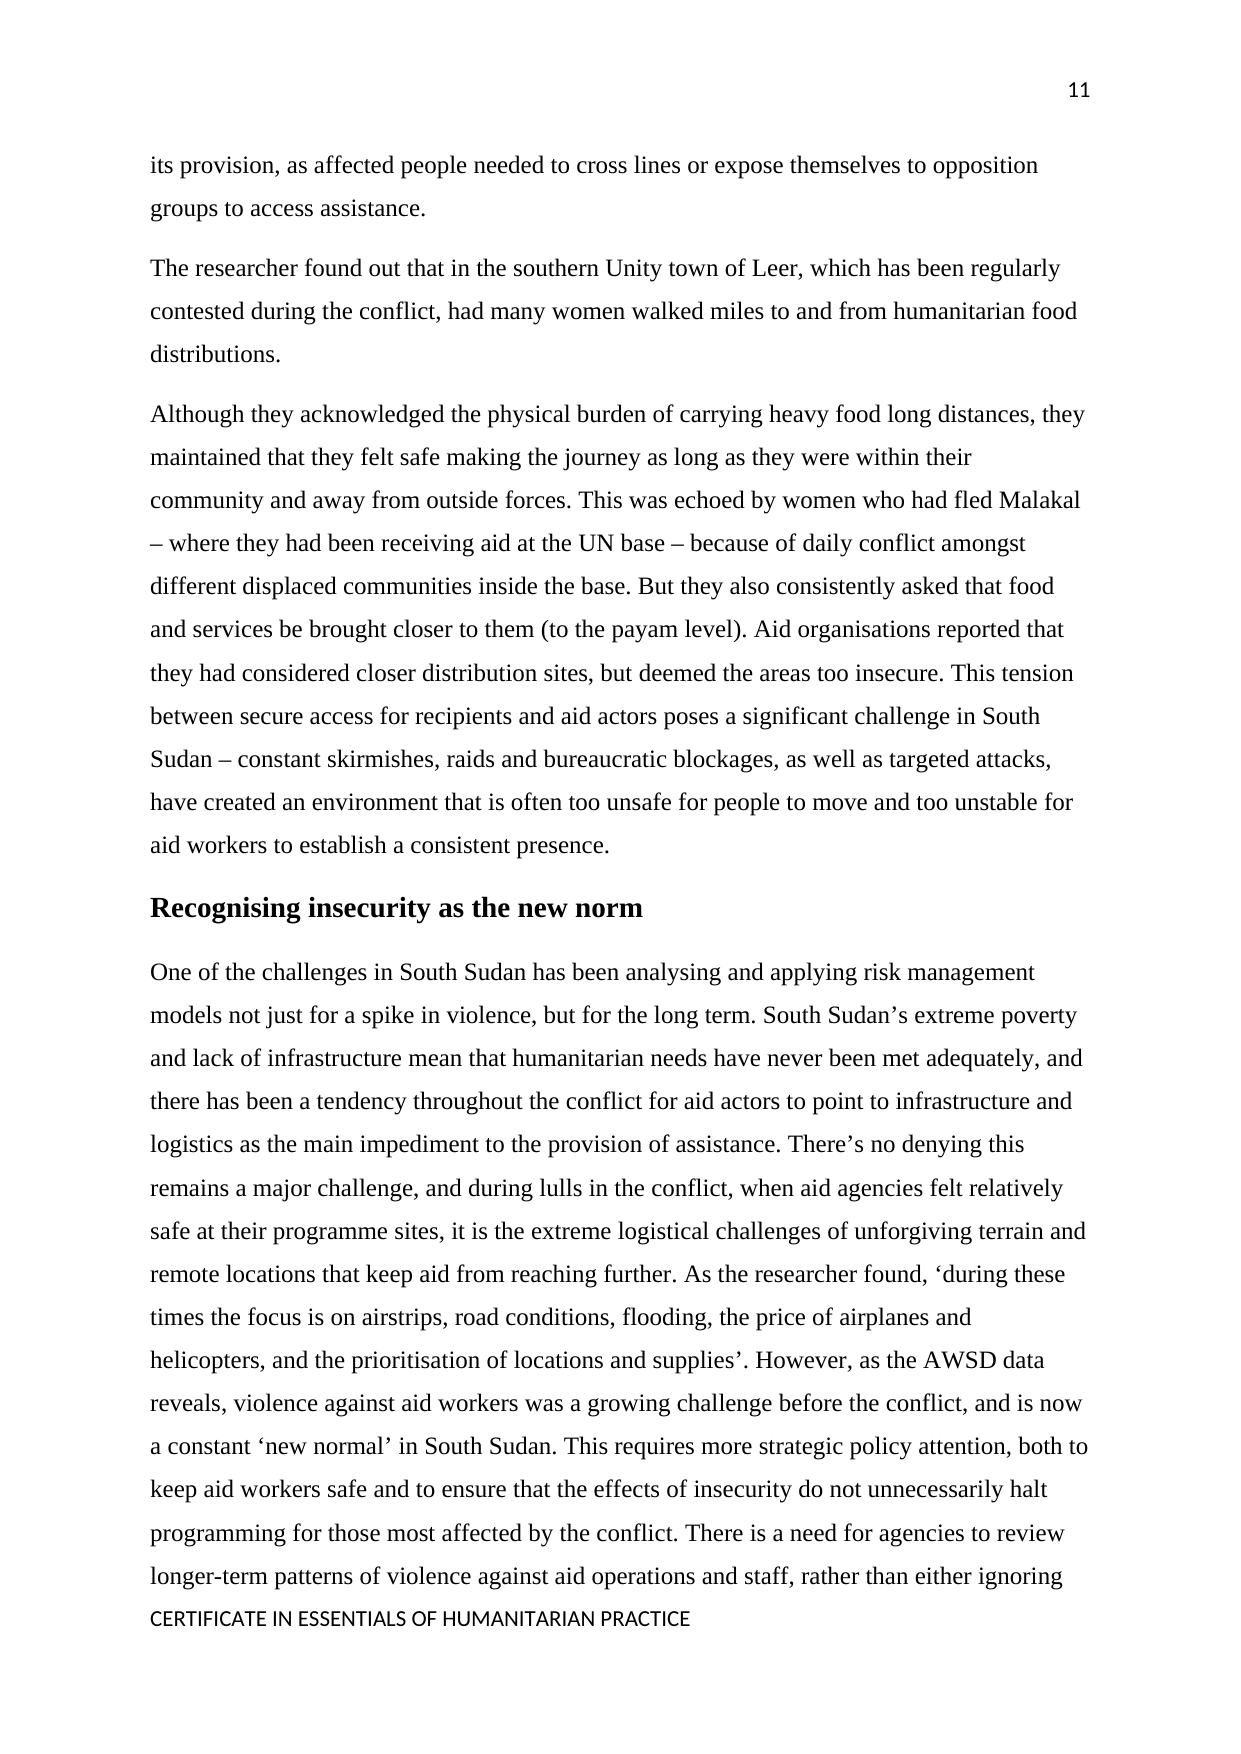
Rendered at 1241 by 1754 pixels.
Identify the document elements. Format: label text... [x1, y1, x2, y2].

text Although they acknowledged the physical burden of carrying heavy food long distances, they maintained that they felt safe making the journey as long as they were within their community and away from outside forces. This was echoed by women who had fled Malakal – where they had been receiving aid at the UN base – because of daily conflict amongst different displaced communities inside the base. But they also consistently asked that food and services be brought closer to them (to the payam level). Aid organisations reported that they had considered closer distribution sites, but deemed the areas too insecure. This tension between secure access for recipients and aid actors poses a significant challenge in South Sudan – constant skirmishes, raids and bureaucratic blockages, as well as targeted attacks, have created an environment that is often too unsafe for people to move and too unstable for aid workers to establish a consistent presence. [150, 399, 1090, 859]
text Recognising insecurity as the new norm [150, 890, 1090, 923]
text its provision, as affected people needed to cross lines or expose themselves to opposition groups to access assistance. [150, 150, 1090, 222]
text One of the challenges in South Sudan has been analysing and applying risk management models not just for a spike in violence, but for the long term. South Sudan’s extreme poverty and lack of infrastructure mean that humanitarian needs have never been met adequately, and there has been a tendency throughout the conflict for aid actors to point to infrastructure and logistics as the main impediment to the provision of assistance. There’s no denying this remains a major challenge, and during lulls in the conflict, when aid agencies felt relatively safe at their programme sites, it is the extreme logistical challenges of unforgiving terrain and remote locations that keep aid from reaching further. As the researcher found, ‘during these times the focus is on airstrips, road conditions, flooding, the price of airplanes and helicopters, and the prioritisation of locations and supplies’. However, as the AWSD data reveals, violence against aid workers was a growing challenge before the conflict, and is now a constant ‘new normal’ in South Sudan. This requires more strategic policy attention, both to keep aid workers safe and to ensure that the effects of insecurity do not unnecessarily halt programming for those most affected by the conflict. There is a need for agencies to review longer-term patterns of violence against aid operations and staff, rather than either ignoring [150, 957, 1090, 1589]
text The researcher found out that in the southern Unity town of Leer, which has been regularly contested during the conflict, had many women walked miles to and from humanitarian food distributions. [150, 253, 1090, 368]
